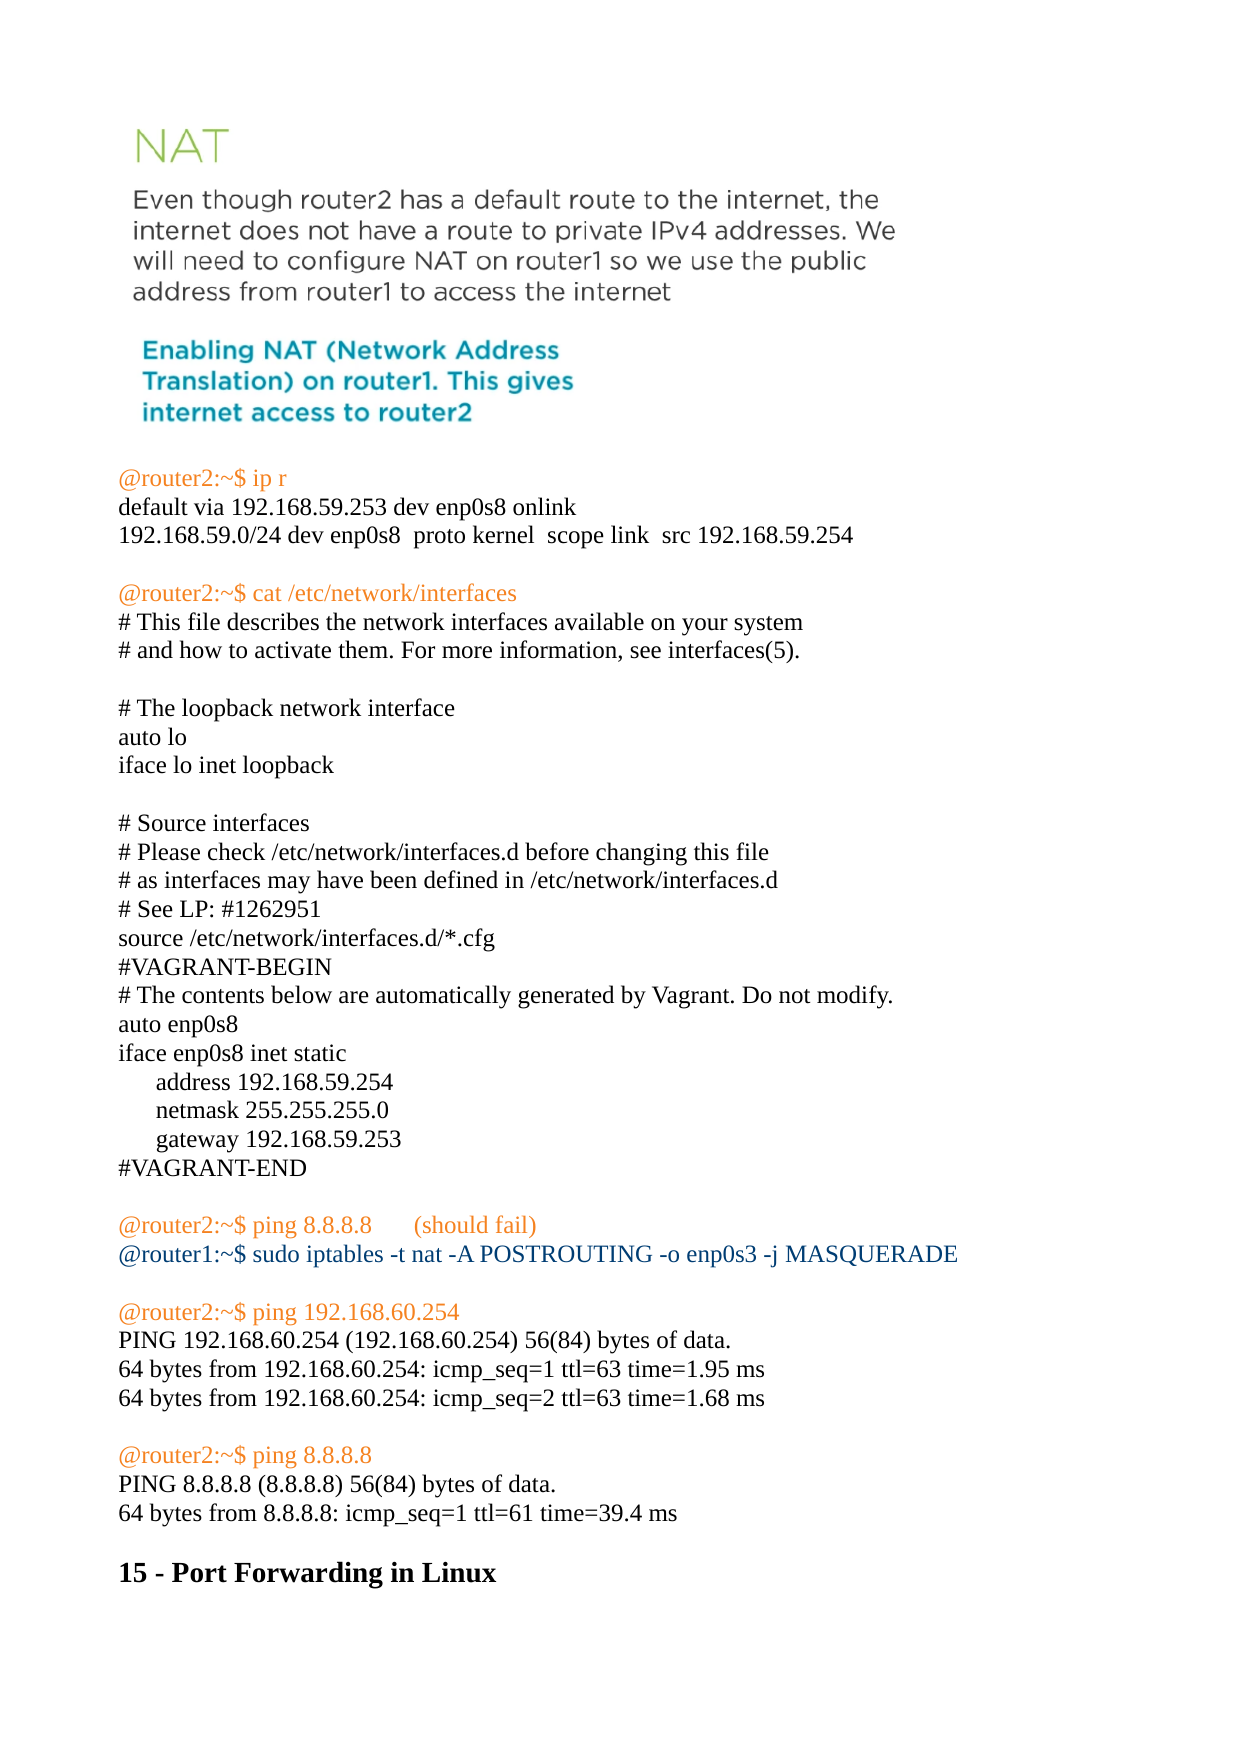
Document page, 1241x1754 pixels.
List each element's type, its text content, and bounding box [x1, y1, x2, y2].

text auto enp0s8 [118, 1009, 1122, 1038]
text address 192.168.59.254 [118, 1067, 1122, 1096]
text 15 - Port Forwarding in Linux [118, 1556, 1122, 1589]
text # Please check /etc/network/interfaces.d before changing this file [118, 837, 1122, 866]
text @router1:~$ sudo iptables -t nat -A POSTROUTING -o enp0s3 -j MASQUERADE [118, 1239, 1122, 1268]
text iface enp0s8 inet static [118, 1038, 1122, 1067]
text @router2:~$ ip r [118, 463, 1122, 492]
text #VAGRANT-END [118, 1153, 1122, 1182]
text @router2:~$ ping 8.8.8.8 [118, 1441, 1122, 1469]
text @router2:~$ ping 8.8.8.8 (should fail) [118, 1211, 1122, 1239]
picture [134, 333, 590, 436]
text 64 bytes from 192.168.60.254: icmp_seq=2 ttl=63 time=1.68 ms [118, 1383, 1122, 1412]
text # as interfaces may have been defined in /etc/network/interfaces.d [118, 866, 1122, 894]
text default via 192.168.59.253 dev enp0s8 onlink [118, 492, 1122, 521]
text 64 bytes from 8.8.8.8: icmp_seq=1 ttl=61 time=39.4 ms [118, 1498, 1122, 1527]
text gateway 192.168.59.253 [118, 1124, 1122, 1153]
text # and how to activate them. For more information, see interfaces(5). [118, 636, 1122, 664]
text auto lo [118, 722, 1122, 751]
text netmask 255.255.255.0 [118, 1096, 1122, 1124]
text @router2:~$ cat /etc/network/interfaces [118, 578, 1122, 607]
text #VAGRANT-BEGIN [118, 952, 1122, 981]
text # The loopback network interface [118, 693, 1122, 722]
text # The contents below are automatically generated by Vagrant. Do not modify. [118, 981, 1122, 1009]
text # See LP: #1262951 [118, 894, 1122, 923]
text source /etc/network/interfaces.d/*.cfg [118, 923, 1122, 952]
text 192.168.59.0/24 dev enp0s8 proto kernel scope link src 192.168.59.254 [118, 521, 1122, 549]
text iface lo inet loopback [118, 751, 1122, 779]
picture [124, 118, 908, 318]
text PING 8.8.8.8 (8.8.8.8) 56(84) bytes of data. [118, 1469, 1122, 1498]
text # Source interfaces [118, 808, 1122, 837]
text 64 bytes from 192.168.60.254: icmp_seq=1 ttl=63 time=1.95 ms [118, 1354, 1122, 1383]
text PING 192.168.60.254 (192.168.60.254) 56(84) bytes of data. [118, 1326, 1122, 1354]
text # This file describes the network interfaces available on your system [118, 607, 1122, 636]
text @router2:~$ ping 192.168.60.254 [118, 1297, 1122, 1326]
